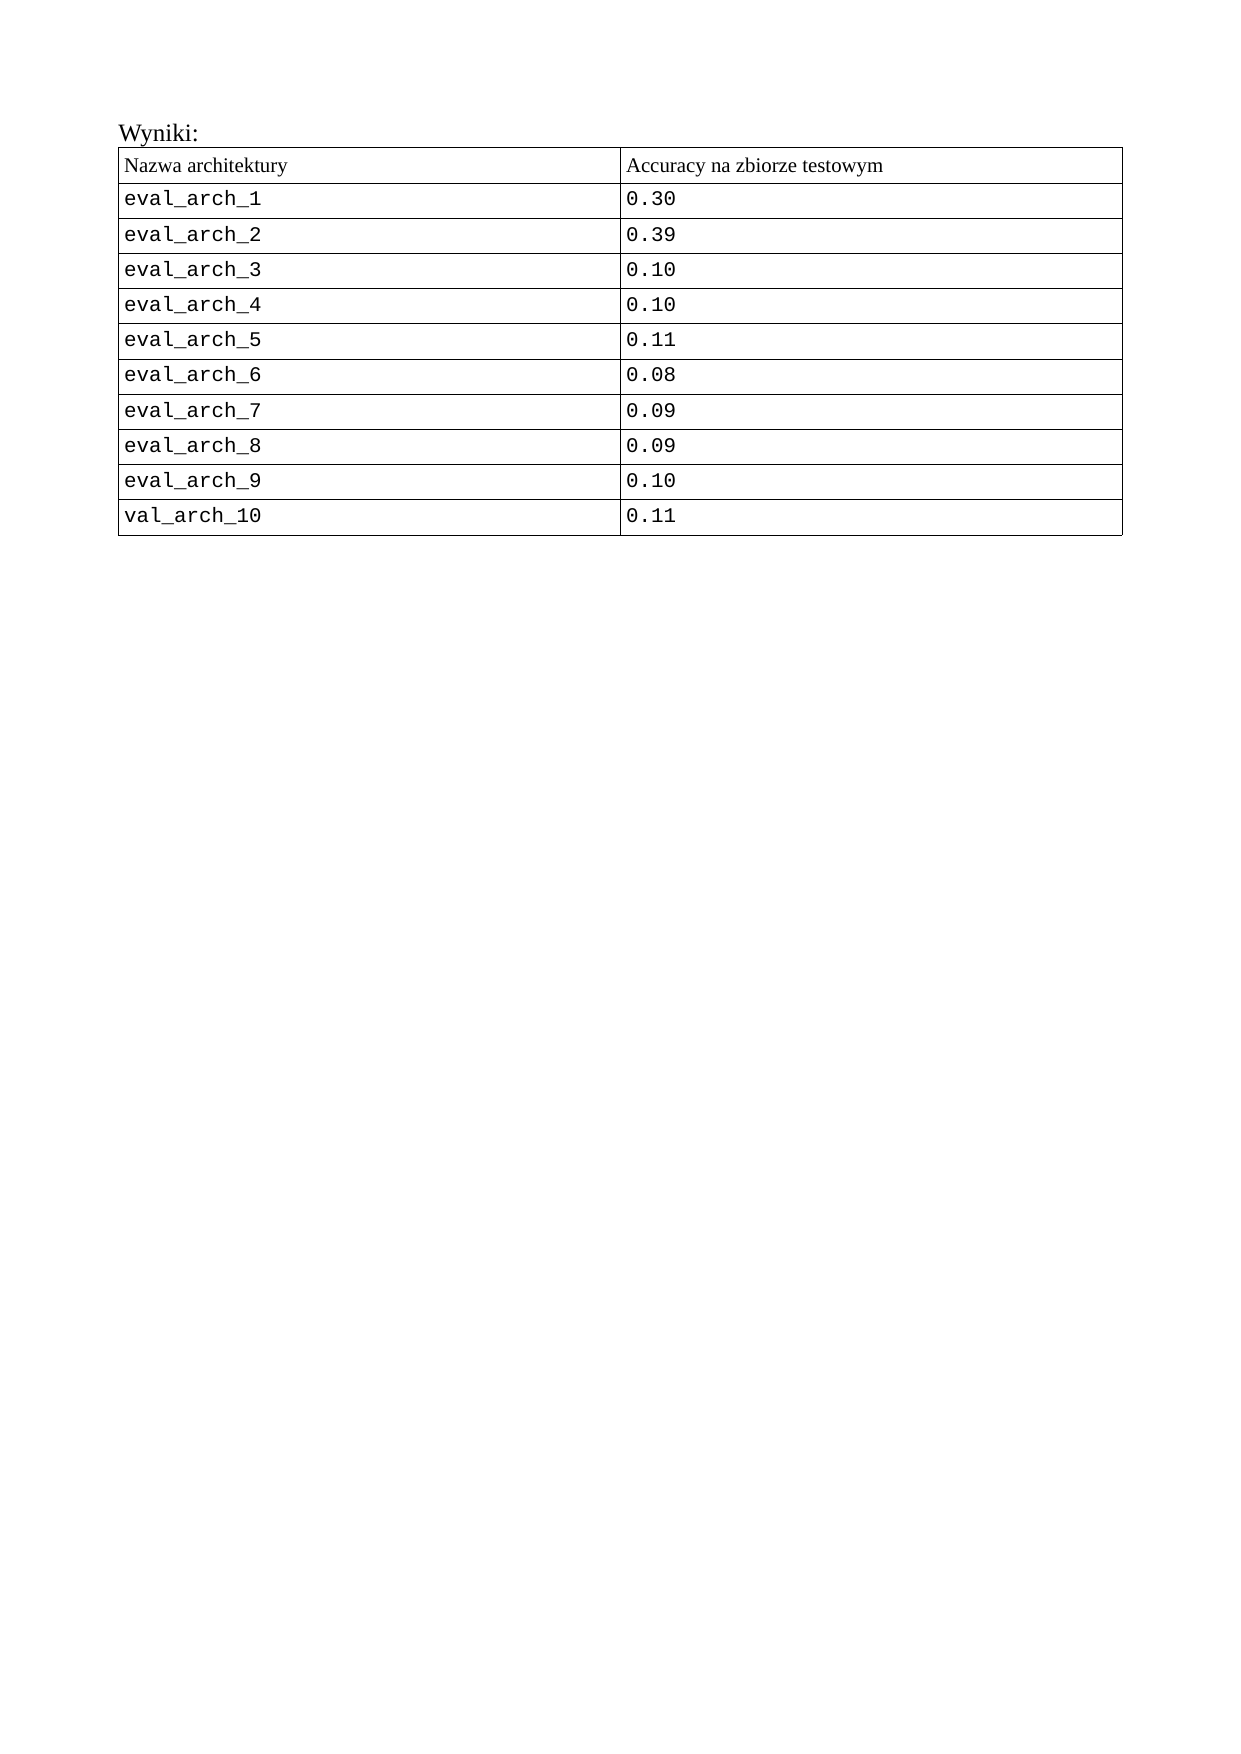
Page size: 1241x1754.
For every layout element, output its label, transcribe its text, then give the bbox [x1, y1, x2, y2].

table_cell 0.09 [621, 395, 1122, 429]
table_cell val_arch_10 [119, 500, 620, 534]
table_cell 0.39 [621, 219, 1122, 253]
table_cell eval_arch_7 [119, 395, 620, 429]
table_cell eval_arch_8 [119, 430, 620, 464]
table_cell eval_arch_6 [119, 360, 620, 394]
table_cell eval_arch_9 [119, 465, 620, 499]
table_cell eval_arch_1 [119, 184, 620, 218]
table_cell 0.10 [621, 254, 1122, 288]
table_cell 0.10 [621, 289, 1122, 323]
table_cell eval_arch_5 [119, 324, 620, 358]
text Wyniki: [118, 118, 1122, 147]
table_cell 0.11 [621, 324, 1122, 358]
table_cell 0.09 [621, 430, 1122, 464]
table_cell eval_arch_2 [119, 219, 620, 253]
table_header Nazwa architektury [119, 148, 620, 182]
table_cell 0.30 [621, 184, 1122, 218]
table_cell eval_arch_4 [119, 289, 620, 323]
table_cell 0.10 [621, 465, 1122, 499]
table_cell 0.08 [621, 360, 1122, 394]
table_header Accuracy na zbiorze testowym [621, 148, 1122, 182]
table_cell eval_arch_3 [119, 254, 620, 288]
table_cell 0.11 [621, 500, 1122, 534]
